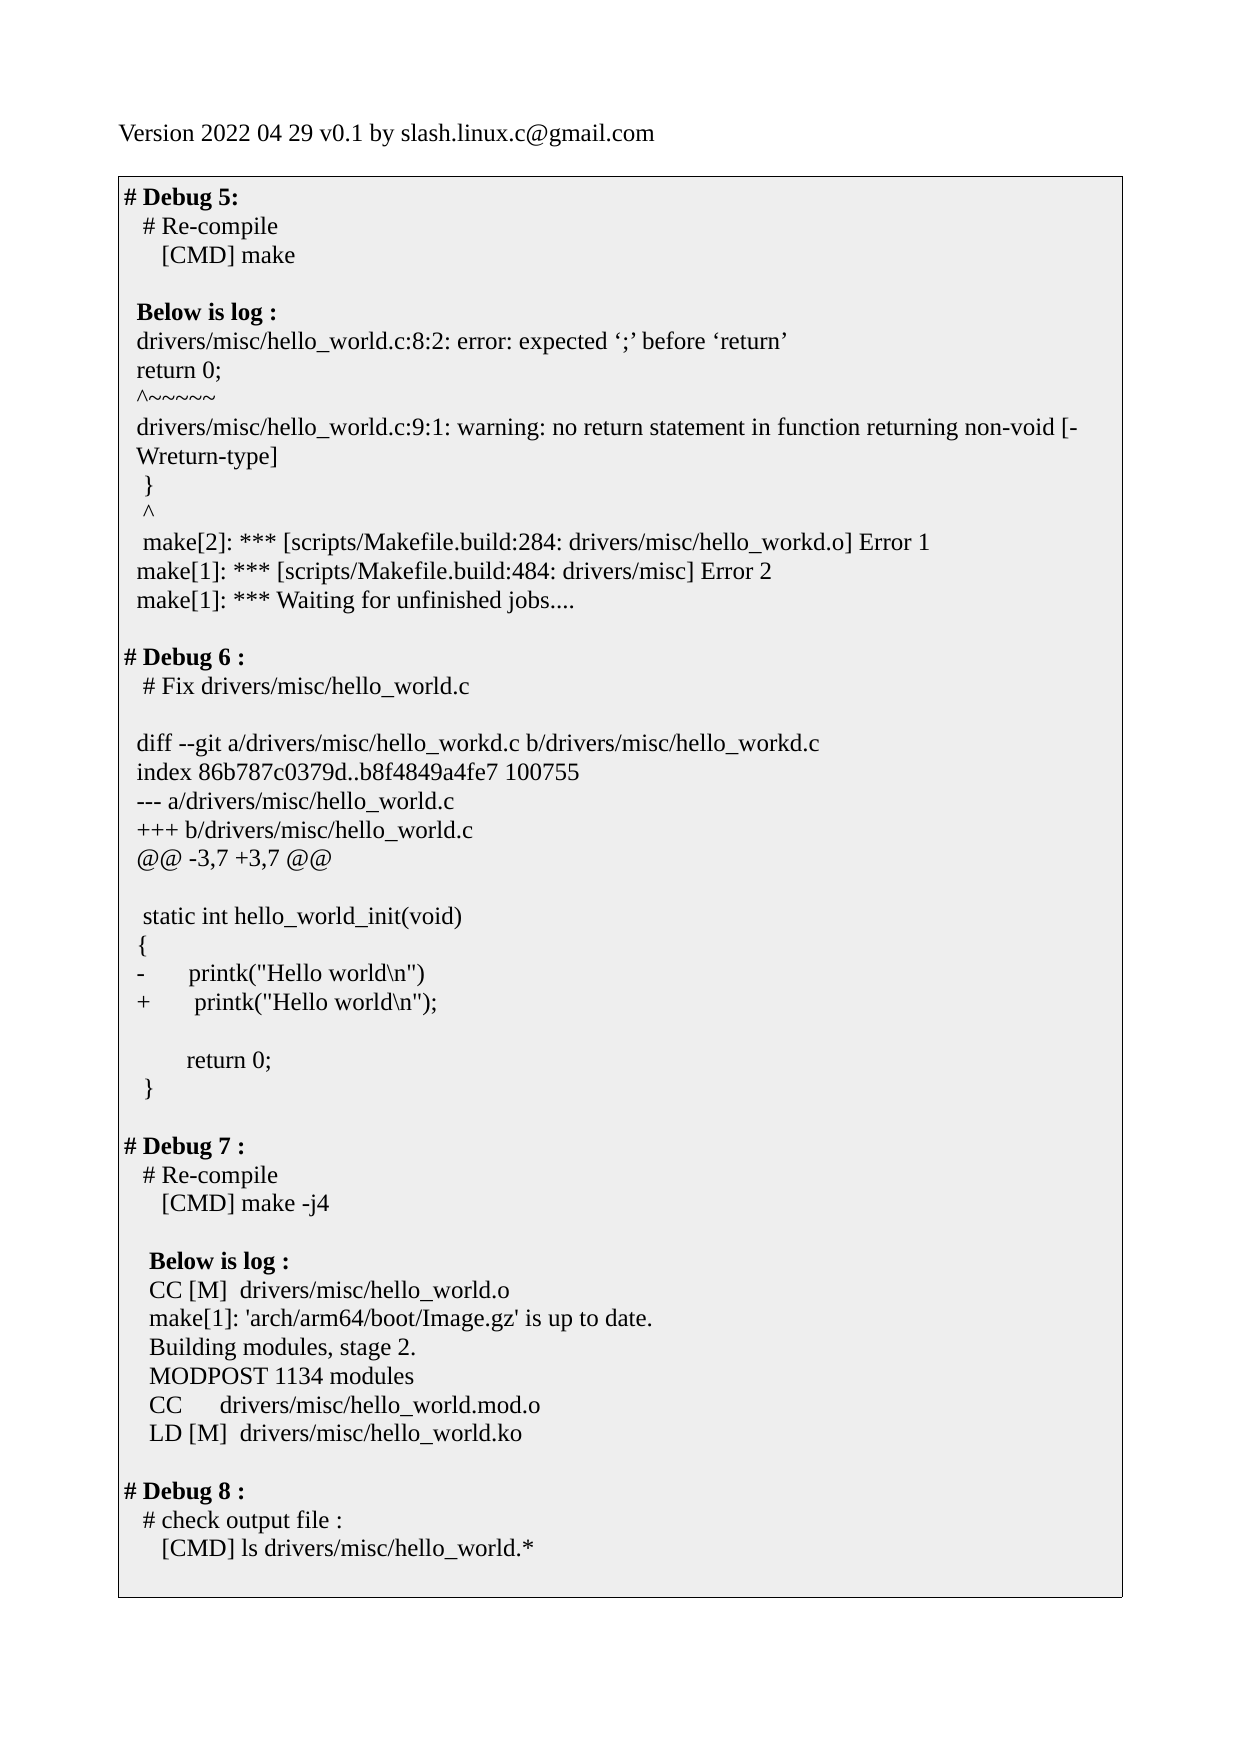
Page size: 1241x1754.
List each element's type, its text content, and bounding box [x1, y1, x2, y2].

table_cell # Debug 5: # Re-compile [CMD] make Below is log : drivers/misc/hello_world.c:8:2: error: expected ‘;’ before ‘return’ return 0; ^~~~~~ drivers/misc/hello_world.c:9:1: warning: no return statement in function returning non-void [- Wreturn-type] } ^ make[2]: *** [scripts/Makefile.build:284: drivers/misc/hello_workd.o] Error 1 make[1]: *** [scripts/Makefile.build:484: drivers/misc] Error 2 make[1]: *** Waiting for unfinished jobs.... # Debug 6 : # Fix drivers/misc/hello_world.c diff --git a/drivers/misc/hello_workd.c b/drivers/misc/hello_workd.c index 86b787c0379d..b8f4849a4fe7 100755 --- a/drivers/misc/hello_world.c +++ b/drivers/misc/hello_world.c @@ -3,7 +3,7 @@ static int hello_world_init(void) { - printk("Hello world\n") + printk("Hello world\n"); return 0; } # Debug 7 : # Re-compile [CMD] make -j4 Below is log : CC [M] drivers/misc/hello_world.o make[1]: 'arch/arm64/boot/Image.gz' is up to date. Building modules, stage 2. MODPOST 1134 modules CC drivers/misc/hello_world.mod.o LD [M] drivers/misc/hello_world.ko # Debug 8 : # check output file : [CMD] ls drivers/misc/hello_world.* [119, 177, 1122, 1597]
